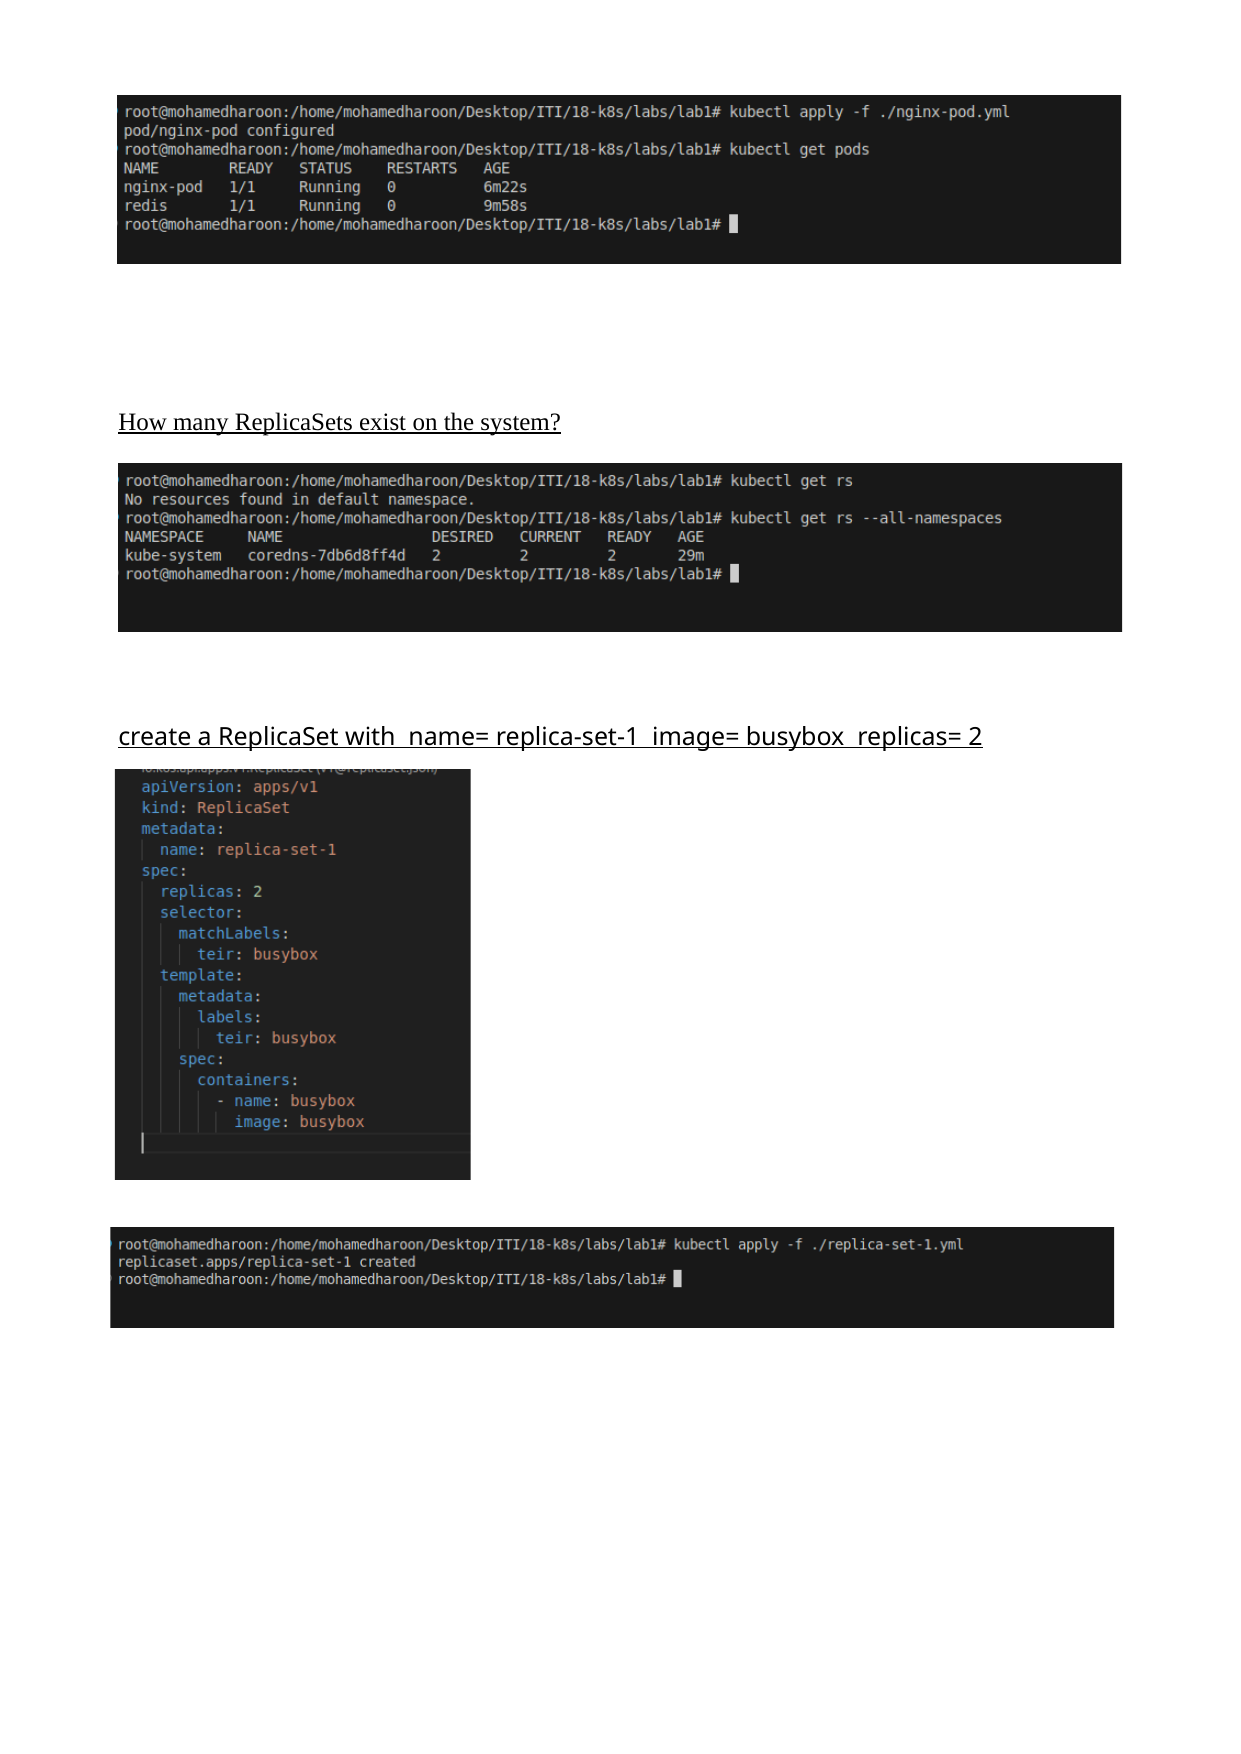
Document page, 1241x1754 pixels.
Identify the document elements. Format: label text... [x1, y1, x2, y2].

text create a ReplicaSet with name= replica-set-1 image= busybox replicas= 2 [118, 718, 1122, 781]
text How many ReplicaSets exist on the system? [118, 379, 1122, 436]
picture [114, 769, 471, 1180]
picture [117, 95, 1122, 264]
picture [118, 463, 1123, 632]
picture [110, 1227, 1115, 1328]
